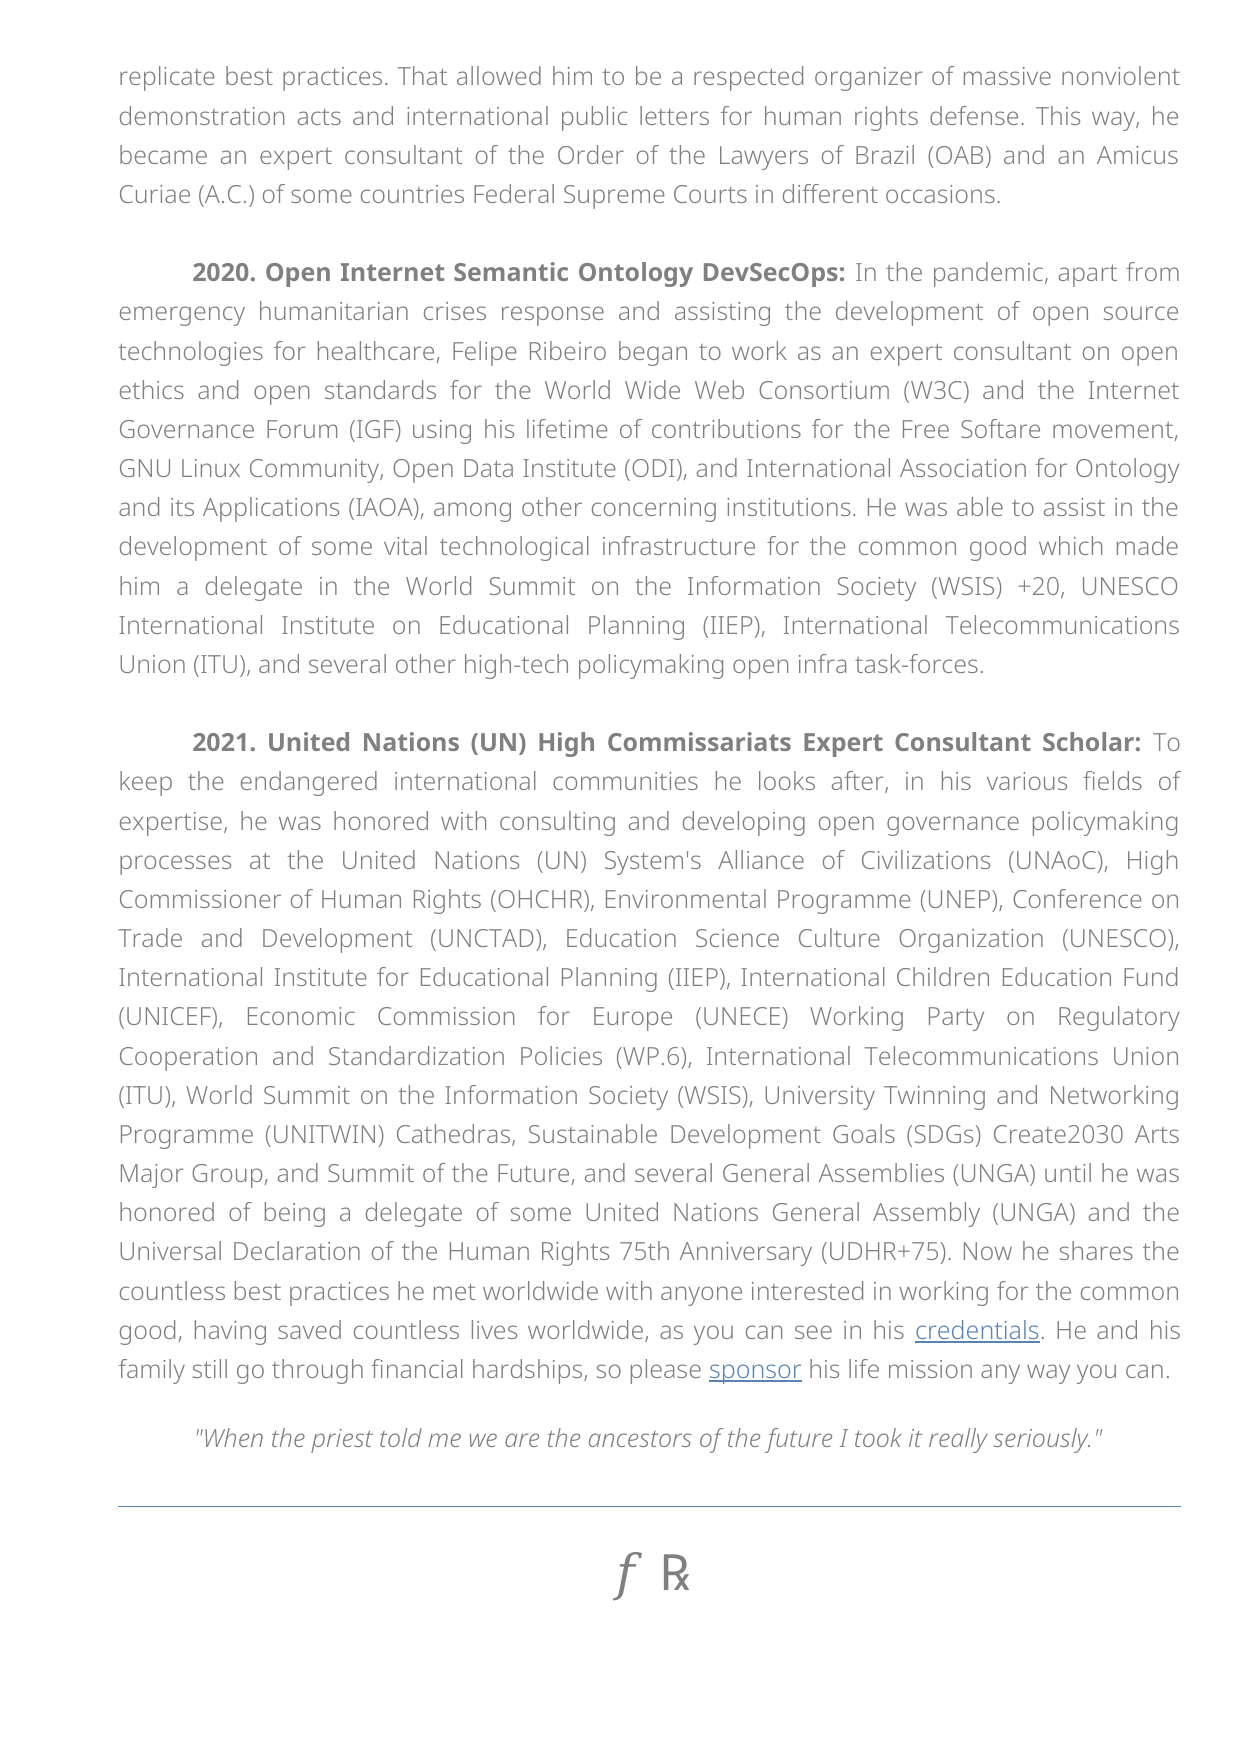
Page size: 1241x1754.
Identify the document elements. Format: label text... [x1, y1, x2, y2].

text 2020. Open Internet Semantic Ontology DevSecOps: In the pandemic, apart from emergency humanitarian crises response and assisting the development of open source technologies for healthcare, Felipe Ribeiro began to work as an expert consultant on open ethics and open standards for the World Wide Web Consortium (W3C) and the Internet Governance Forum (IGF) using his lifetime of contributions for the Free Softare movement, GNU Linux Community, Open Data Institute (ODI), and International Association for Ontology and its Applications (IAOA), among other concerning institutions. He was able to assist in the development of some vital technological infrastructure for the common good which made him a delegate in the World Summit on the Information Society (WSIS) +20, UNESCO International Institute on Educational Planning (IIEP), International Telecommunications Union (ITU), and several other high-tech policymaking open infra task-forces. [118, 255, 1181, 681]
text replicate best practices. That allowed him to be a respected organizer of massive nonviolent demonstration acts and international public letters for human rights defense. This way, he became an expert consultant of the Order of the Lawyers of Brazil (OAB) and an Amicus Curiae (A.C.) of some countries Federal Supreme Courts in different occasions. [118, 59, 1181, 211]
text 𝑓 ℞ [118, 1537, 1181, 1605]
text "When the priest told me we are the ancestors of the future I took it really seriously." [131, 1420, 1168, 1454]
text 2021. United Nations (UN) High Commissariats Expert Consultant Scholar: To keep the endangered international communities he looks after, in his various fields of expertise, he was honored with consulting and developing open governance policymaking processes at the United Nations (UN) System's Alliance of Civilizations (UNAoC), High Commissioner of Human Rights (OHCHR), Environmental Programme (UNEP), Conference on Trade and Development (UNCTAD), Education Science Culture Organization (UNESCO), International Institute for Educational Planning (IIEP), International Children Education Fund (UNICEF), Economic Commission for Europe (UNECE) Working Party on Regulatory Cooperation and Standardization Policies (WP.6), International Telecommunications Union (ITU), World Summit on the Information Society (WSIS), University Twinning and Networking Programme (UNITWIN) Cathedras, Sustainable Development Goals (SDGs) Create2030 Arts Major Group, and Summit of the Future, and several General Assemblies (UNGA) until he was honored of being a delegate of some United Nations General Assembly (UNGA) and the Universal Declaration of the Human Rights 75th Anniversary (UDHR+75). Now he shares the countless best practices he met worldwide with anyone interested in working for the common good, having saved countless lives worldwide, as you can see in his credentials. He and his family still go through financial hardships, so please sponsor his life mission any way you can. [118, 725, 1181, 1386]
